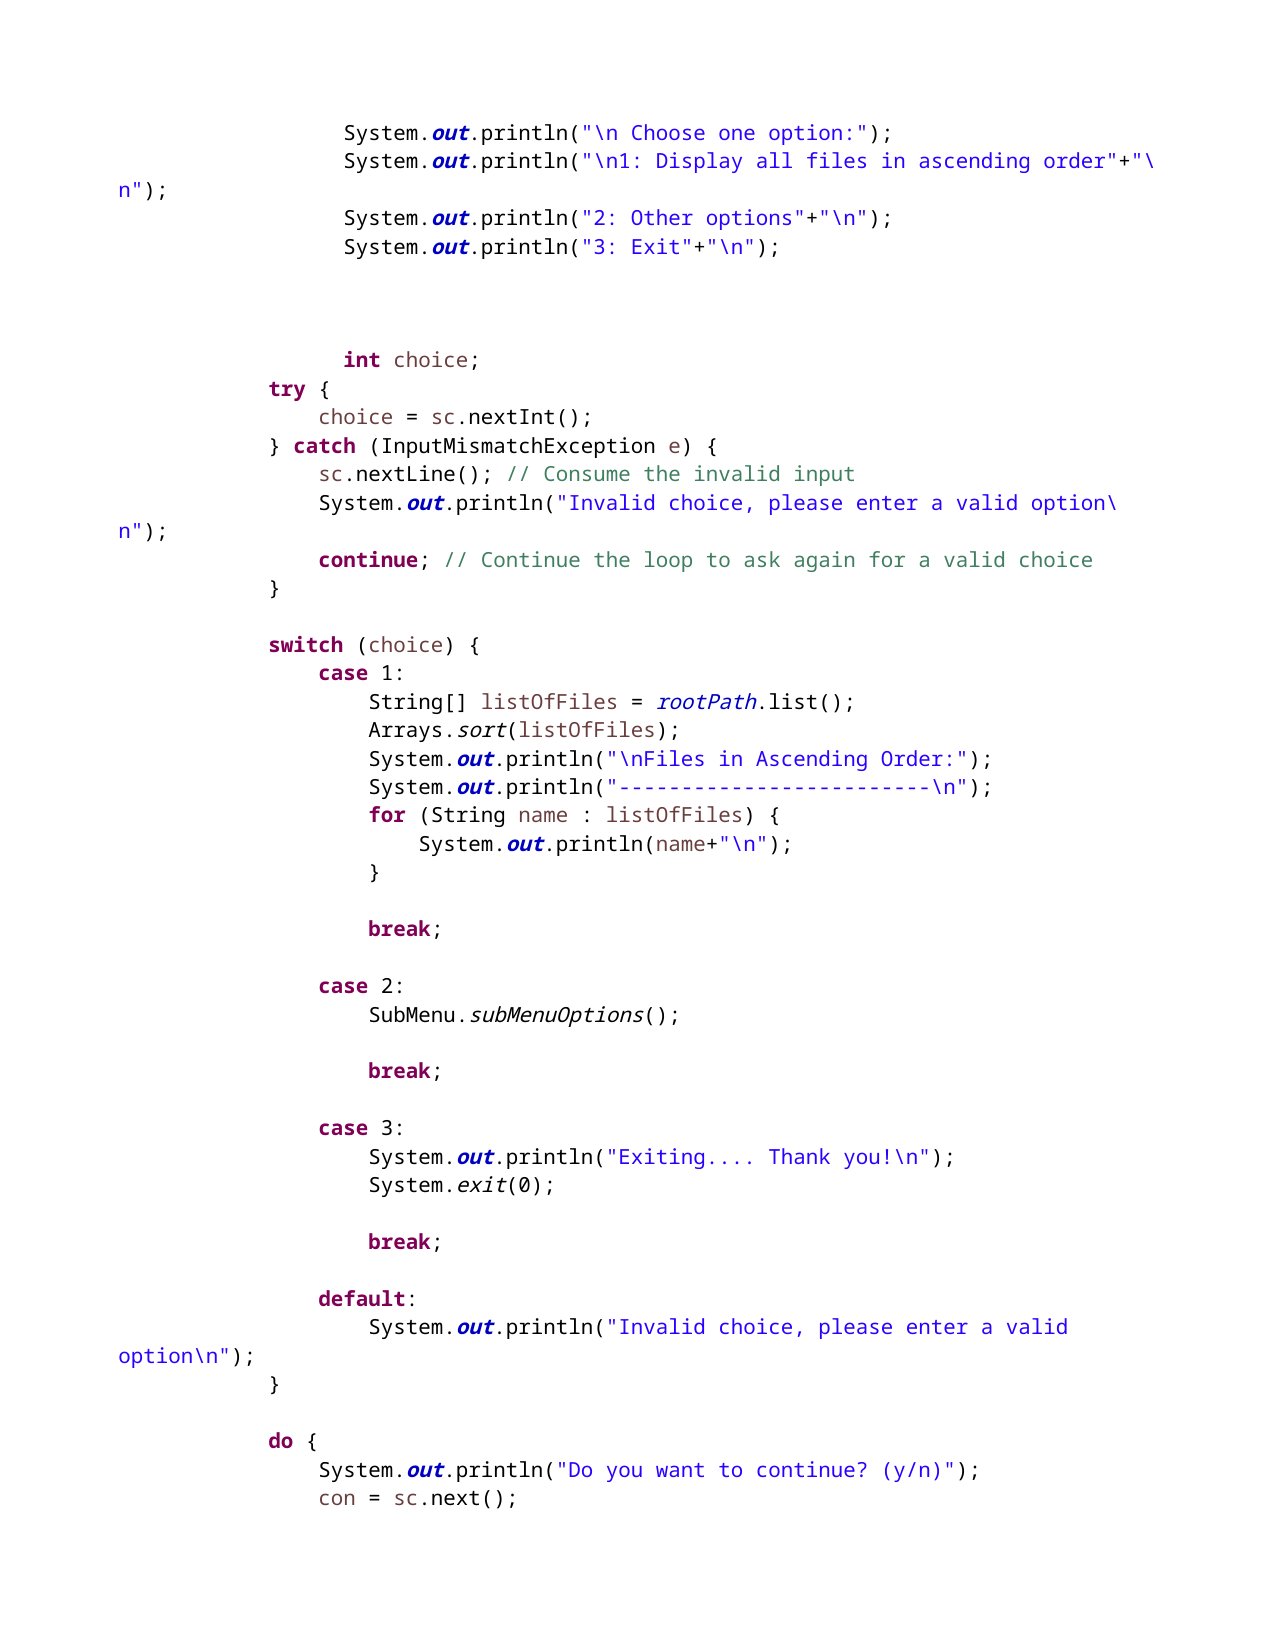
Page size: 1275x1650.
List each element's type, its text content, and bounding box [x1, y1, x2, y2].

text case 2: [118, 971, 1157, 1000]
text choice = sc.nextInt(); [118, 402, 1157, 431]
text int choice; [118, 346, 1157, 374]
text System.out.println("Exiting.... Thank you!\n"); [118, 1142, 1157, 1170]
text System.out.println("\n1: Display all files in ascending order"+"\n"); [118, 147, 1157, 203]
text switch (choice) { [118, 630, 1157, 658]
text System.exit(0); [118, 1170, 1157, 1199]
text System.out.println("Invalid choice, please enter a valid option\n"); [118, 1312, 1157, 1369]
text System.out.println("Invalid choice, please enter a valid option\n"); [118, 488, 1157, 545]
text break; [118, 914, 1157, 943]
text System.out.println(name+"\n"); [118, 829, 1157, 857]
text default: [118, 1284, 1157, 1312]
text break; [118, 1057, 1157, 1085]
text for (String name : listOfFiles) { [118, 801, 1157, 829]
text try { [118, 374, 1157, 402]
text Arrays.sort(listOfFiles); [118, 715, 1157, 744]
text continue; // Continue the loop to ask again for a valid choice [118, 545, 1157, 573]
text System.out.println("\n Choose one option:"); [118, 118, 1157, 147]
text con = sc.next(); [118, 1483, 1157, 1512]
text SubMenu.subMenuOptions(); [118, 1000, 1157, 1028]
text do { [118, 1426, 1157, 1455]
text break; [118, 1227, 1157, 1256]
text case 1: [118, 658, 1157, 687]
text System.out.println("2: Other options"+"\n"); [118, 203, 1157, 232]
text System.out.println("Do you want to continue? (y/n)"); [118, 1455, 1157, 1483]
text case 3: [118, 1113, 1157, 1142]
text } [118, 857, 1157, 886]
text } [118, 573, 1157, 602]
text System.out.println("-------------------------\n"); [118, 772, 1157, 801]
text System.out.println("3: Exit"+"\n"); [118, 232, 1157, 260]
text System.out.println("\nFiles in Ascending Order:"); [118, 744, 1157, 772]
text } catch (InputMismatchException e) { [118, 431, 1157, 459]
text String[] listOfFiles = rootPath.list(); [118, 687, 1157, 715]
text } [118, 1369, 1157, 1398]
text sc.nextLine(); // Consume the invalid input [118, 459, 1157, 488]
